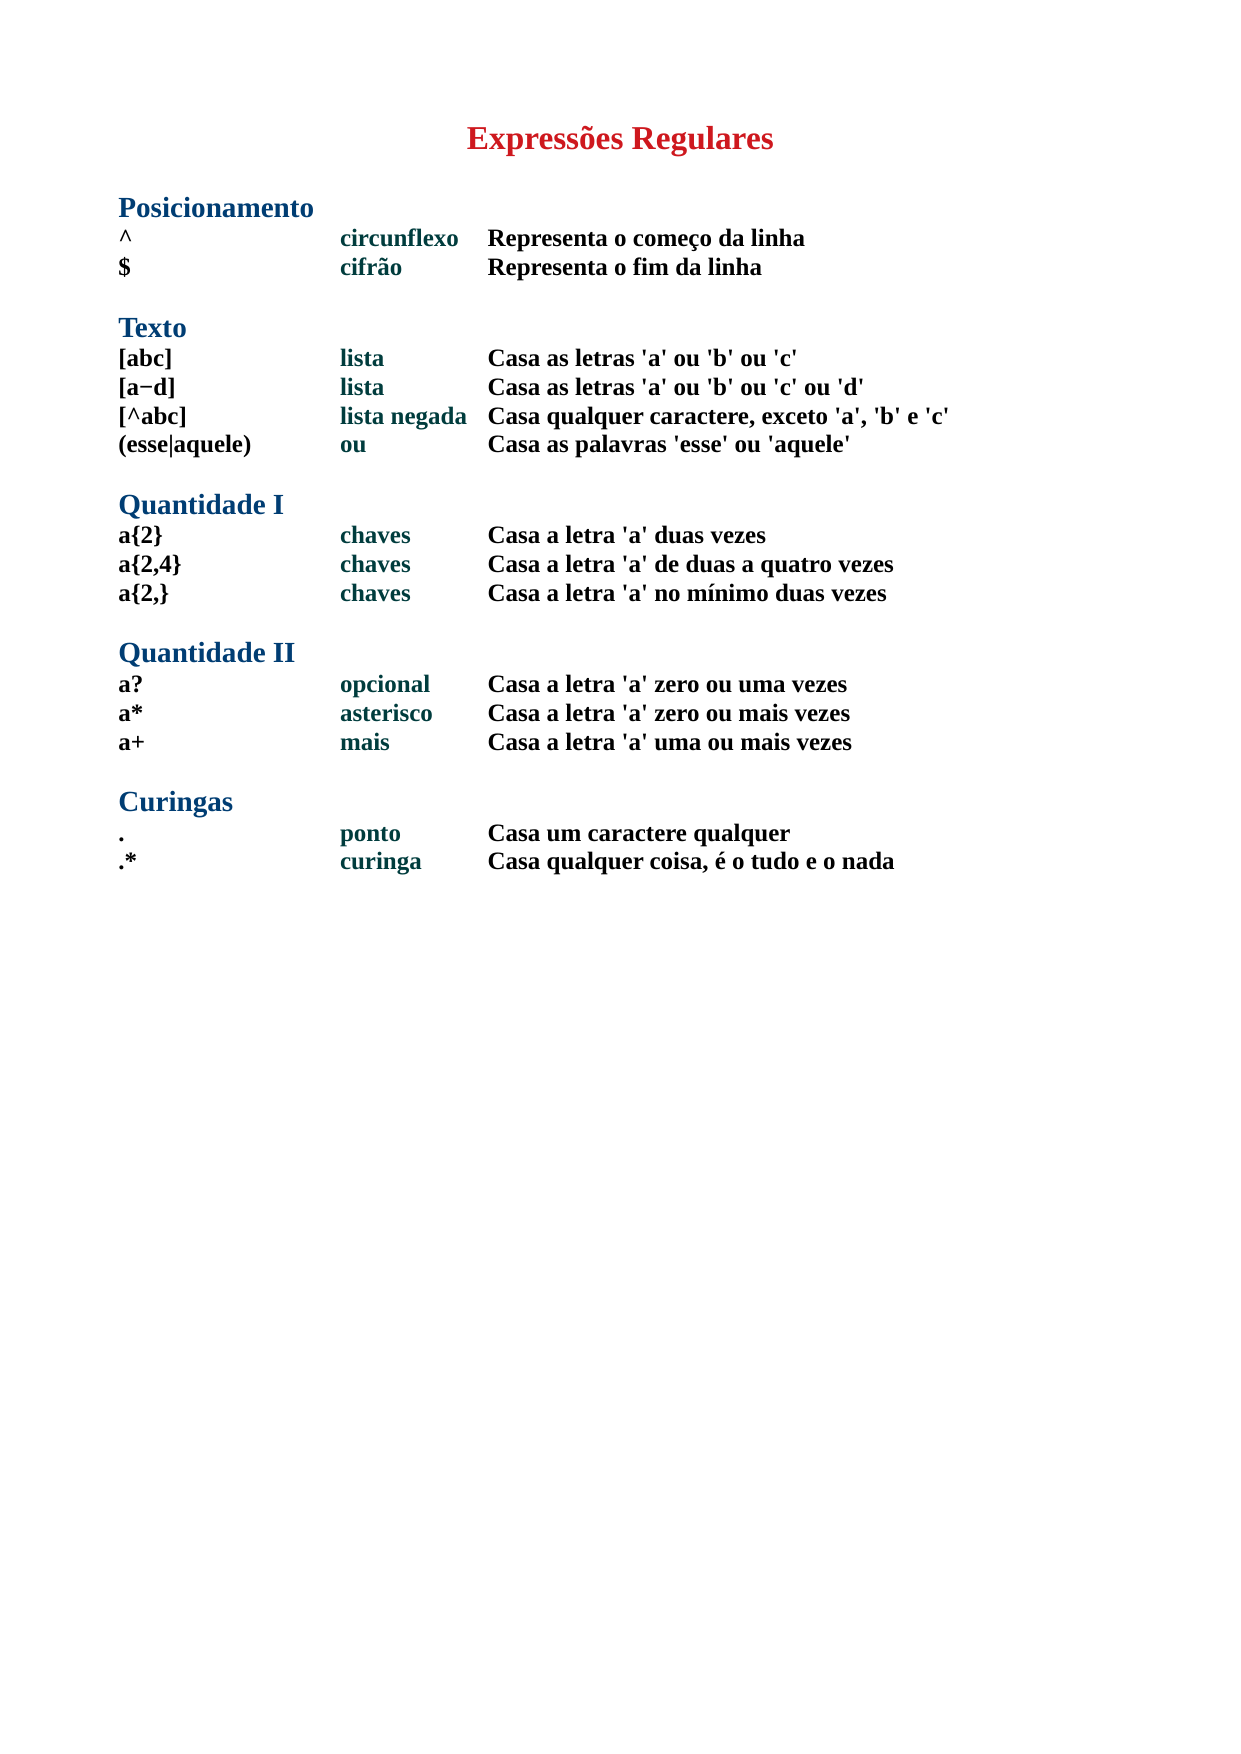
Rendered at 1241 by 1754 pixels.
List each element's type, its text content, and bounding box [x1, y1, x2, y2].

text .* curinga Casa qualquer coisa, é o tudo e o nada [118, 846, 1122, 875]
text a? opcional Casa a letra 'a' zero ou uma vezes [118, 669, 1122, 698]
text Texto [118, 310, 1122, 343]
text Expressões Regulares [118, 118, 1122, 156]
text ^ circunflexo Representa o começo da linha [118, 223, 1122, 252]
text (esse|aquele) ou Casa as palavras 'esse' ou 'aquele' [118, 429, 1122, 458]
text a{2,} chaves Casa a letra 'a' no mínimo duas vezes [118, 578, 1122, 607]
text Posicionamento [118, 190, 1122, 223]
text [abc] lista Casa as letras 'a' ou 'b' ou 'c' [118, 343, 1122, 372]
text [a−d] lista Casa as letras 'a' ou 'b' ou 'c' ou 'd' [118, 372, 1122, 401]
text $ cifrão Representa o fim da linha [118, 252, 1122, 281]
text [^abc] lista negada Casa qualquer caractere, exceto 'a', 'b' e 'c' [118, 401, 1122, 429]
text a* asterisco Casa a letra 'a' zero ou mais vezes [118, 698, 1122, 727]
text Curingas [118, 784, 1122, 818]
text . ponto Casa um caractere qualquer [118, 818, 1122, 846]
text Quantidade I [118, 487, 1122, 521]
text Quantidade II [118, 636, 1122, 669]
text a{2} chaves Casa a letra 'a' duas vezes [118, 521, 1122, 549]
text a{2,4} chaves Casa a letra 'a' de duas a quatro vezes [118, 549, 1122, 578]
text a+ mais Casa a letra 'a' uma ou mais vezes [118, 727, 1122, 755]
